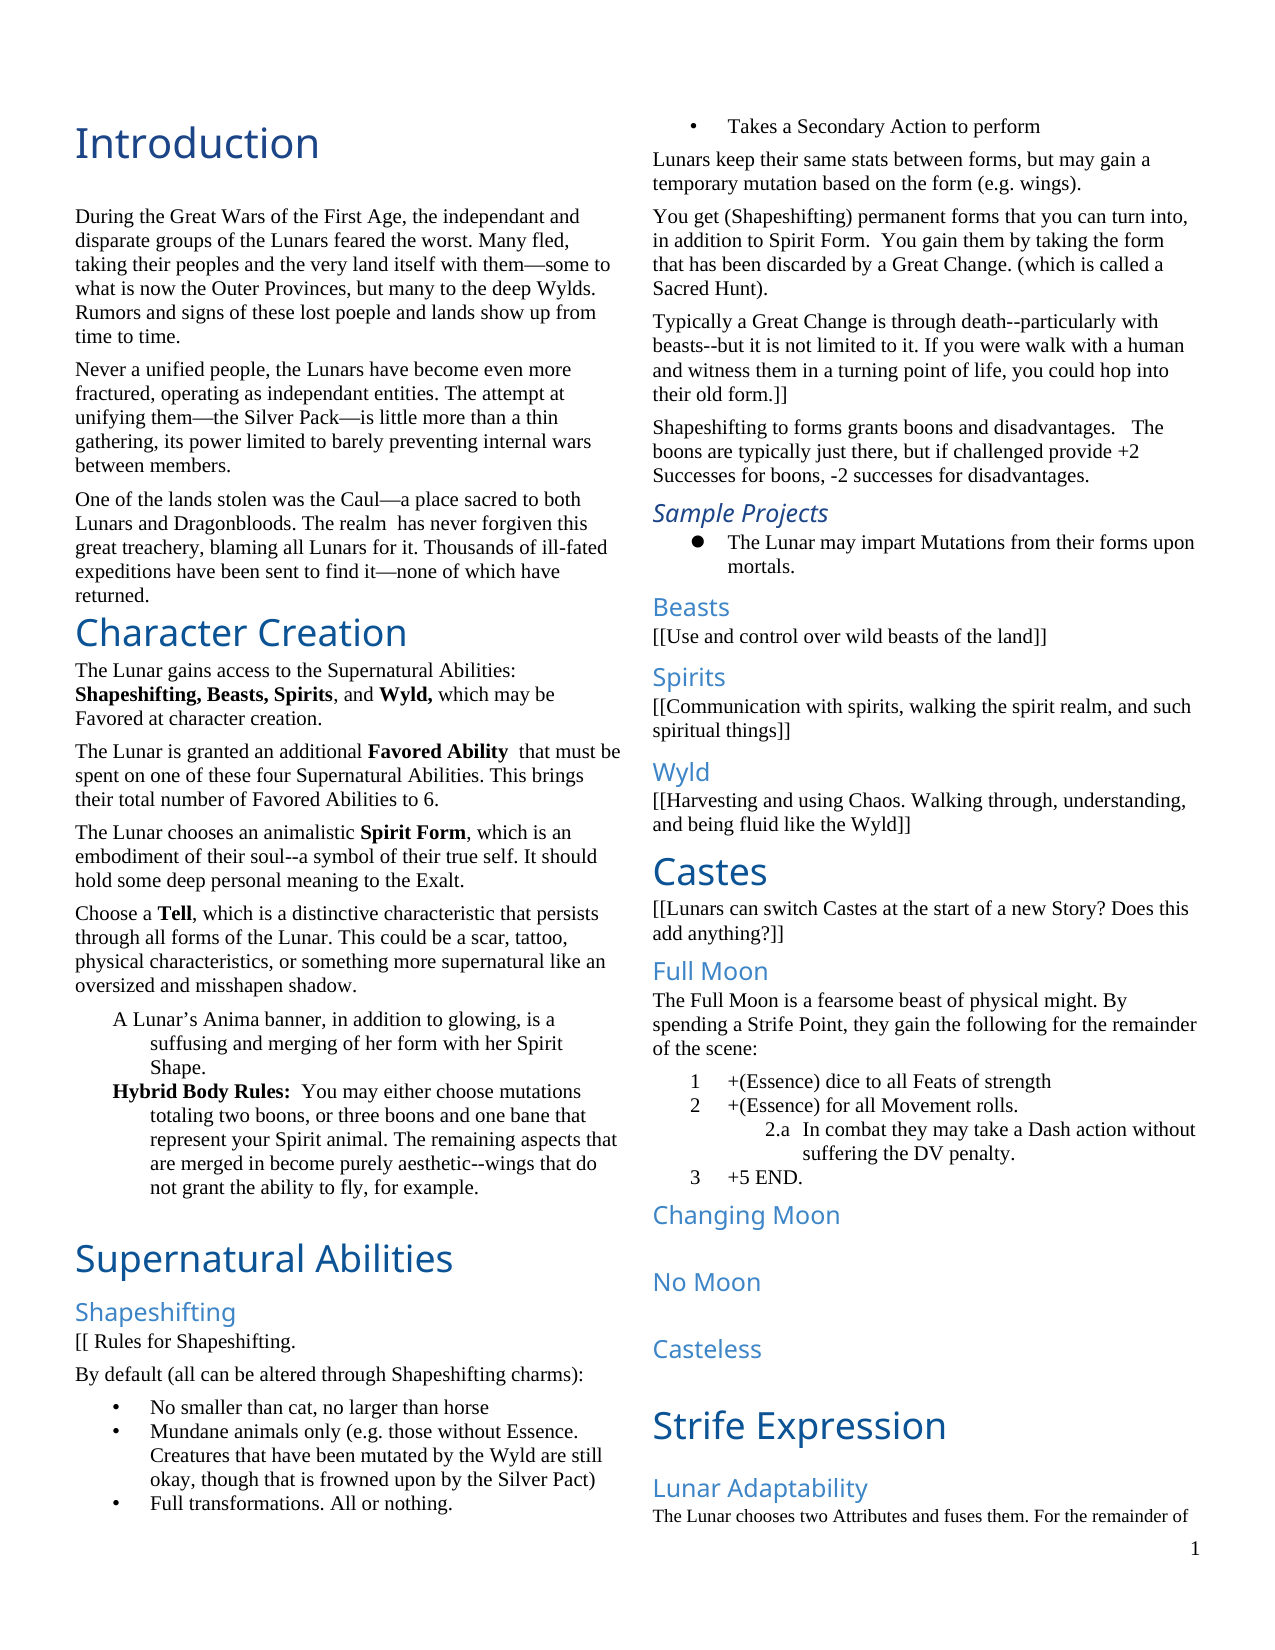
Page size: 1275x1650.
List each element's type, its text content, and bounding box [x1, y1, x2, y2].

text Choose a Tell, which is a distinctive characteristic that persists through all forms of the Lunar. This could be a scar, tattoo, physical characteristics, or something more supernatural like an oversized and misshapen shadow. [75, 901, 622, 997]
subtitle Supernatural Abilities [75, 1232, 622, 1283]
text One of the lands stolen was the Caul—a place sacred to both Lunars and Dragonbloods. The realm has never forgiven this great treachery, blaming all Lunars for it. Thousands of ill-fated expeditions have been sent to find it—none of which have returned. [75, 486, 622, 607]
text Never a unified people, the Lunars have become even more fractured, operating as independant entities. The attempt at unifying them—the Silver Pack—is little more than a thin gathering, its power limited to barely preventing internal wars between members. [75, 357, 622, 477]
text You get (Shapeshifting) permanent forms that you can turn into, in addition to Spirit Form. You gain them by taking the form that has been discarded by a Great Change. (which is called a Sacred Hunt). [652, 204, 1200, 300]
subtitle Character Creation [75, 607, 622, 658]
text Lunars keep their same stats between forms, but may gain a temporary mutation based on the form (e.g. wings). [652, 147, 1200, 195]
text [[Harvesting and using Chaos. Walking through, understanding, and being fluid like the Wyld]] [652, 788, 1200, 836]
list Hybrid Body Rules: You may either choose mutations totaling two boons, or three boons and one bane that represent your Spirit animal. The remaining aspects that are merged in become purely aesthetic--wings that do not grant the ability to fly, for example. [112, 1079, 622, 1223]
text The Lunar gains access to the Supernatural Abilities: Shapeshifting, Beasts, Spirits, and Wyld, which may be Favored at character creation. [75, 658, 622, 730]
subtitle Spirits [652, 660, 1200, 694]
text The Lunar chooses an animalistic Spirit Form, which is an embodiment of their soul--a symbol of their true self. It should hold some deep personal meaning to the Exalt. [75, 820, 622, 892]
list The Lunar may impart Mutations from their forms upon mortals. [690, 530, 1200, 578]
text [[Lunars can switch Castes at the start of a new Story? Does this add anything?]] [652, 896, 1200, 944]
text [[Use and control over wild beasts of the land]] [652, 624, 1200, 648]
subtitle Wyld [652, 754, 1200, 788]
subtitle Casteless [652, 1332, 1200, 1366]
text The Lunar chooses two Attributes and fuses them. For the remainder of [652, 1505, 1200, 1527]
text Shapeshifting to forms grants boons and disadvantages. The boons are typically just there, but if challenged provide +2 Successes for boons, -2 successes for disadvantages. [652, 414, 1200, 487]
text The Lunar is granted an additional Favored Ability that must be spent on one of these four Supernatural Abilities. This brings their total number of Favored Abilities to 6. [75, 739, 622, 811]
text During the Great Wars of the First Age, the independant and disparate groups of the Lunars feared the worst. Many fled, taking their peoples and the very land itself with them—some to what is now the Outer Provinces, but many to the deep Wylds. Rumors and signs of these lost poeple and lands show up from time to time. [75, 204, 622, 348]
subtitle No Moon [652, 1265, 1200, 1299]
list In combat they may take a Dash action without suffering the DV penalty. [765, 1117, 1200, 1165]
text [[ Rules for Shapeshifting. [75, 1329, 622, 1353]
subtitle Beasts [652, 590, 1200, 624]
list +5 END. [690, 1165, 1200, 1189]
list +(Essence) for all Movement rolls. [690, 1093, 1200, 1117]
subtitle Sample Projects [652, 496, 1200, 530]
subtitle Strife Expression [652, 1399, 1200, 1450]
subtitle Introduction [75, 114, 622, 171]
text By default (all can be altered through Shapeshifting charms): [75, 1362, 622, 1386]
text [[Communication with spirits, walking the spirit realm, and such spiritual things]] [652, 694, 1200, 742]
text Typically a Great Change is through death--particularly with beasts--but it is not limited to it. If you were walk with a human and witness them in a turning point of life, you could hop into their old form.]] [652, 309, 1200, 406]
text The Full Moon is a fearsome beast of physical might. By spending a Strife Point, they gain the following for the remainder of the scene: [652, 987, 1200, 1060]
list A Lunar’s Anima banner, in addition to glowing, is a suffusing and merging of her form with her Spirit Shape. [112, 1006, 622, 1079]
list Full transformations. All or nothing. [112, 1491, 622, 1515]
subtitle Shapeshifting [75, 1295, 622, 1329]
subtitle Lunar Adaptability [652, 1471, 1200, 1505]
list Takes a Secondary Action to perform [690, 114, 1200, 138]
list Mundane animals only (e.g. those without Essence. Creatures that have been mutated by the Wyld are still okay, though that is frowned upon by the Silver Pact) [112, 1419, 622, 1491]
subtitle Full Moon [652, 953, 1200, 987]
subtitle Changing Moon [652, 1198, 1200, 1232]
list No smaller than cat, no larger than horse [112, 1395, 622, 1419]
list +(Essence) dice to all Feats of strength [690, 1069, 1200, 1093]
subtitle Castes [652, 845, 1200, 896]
